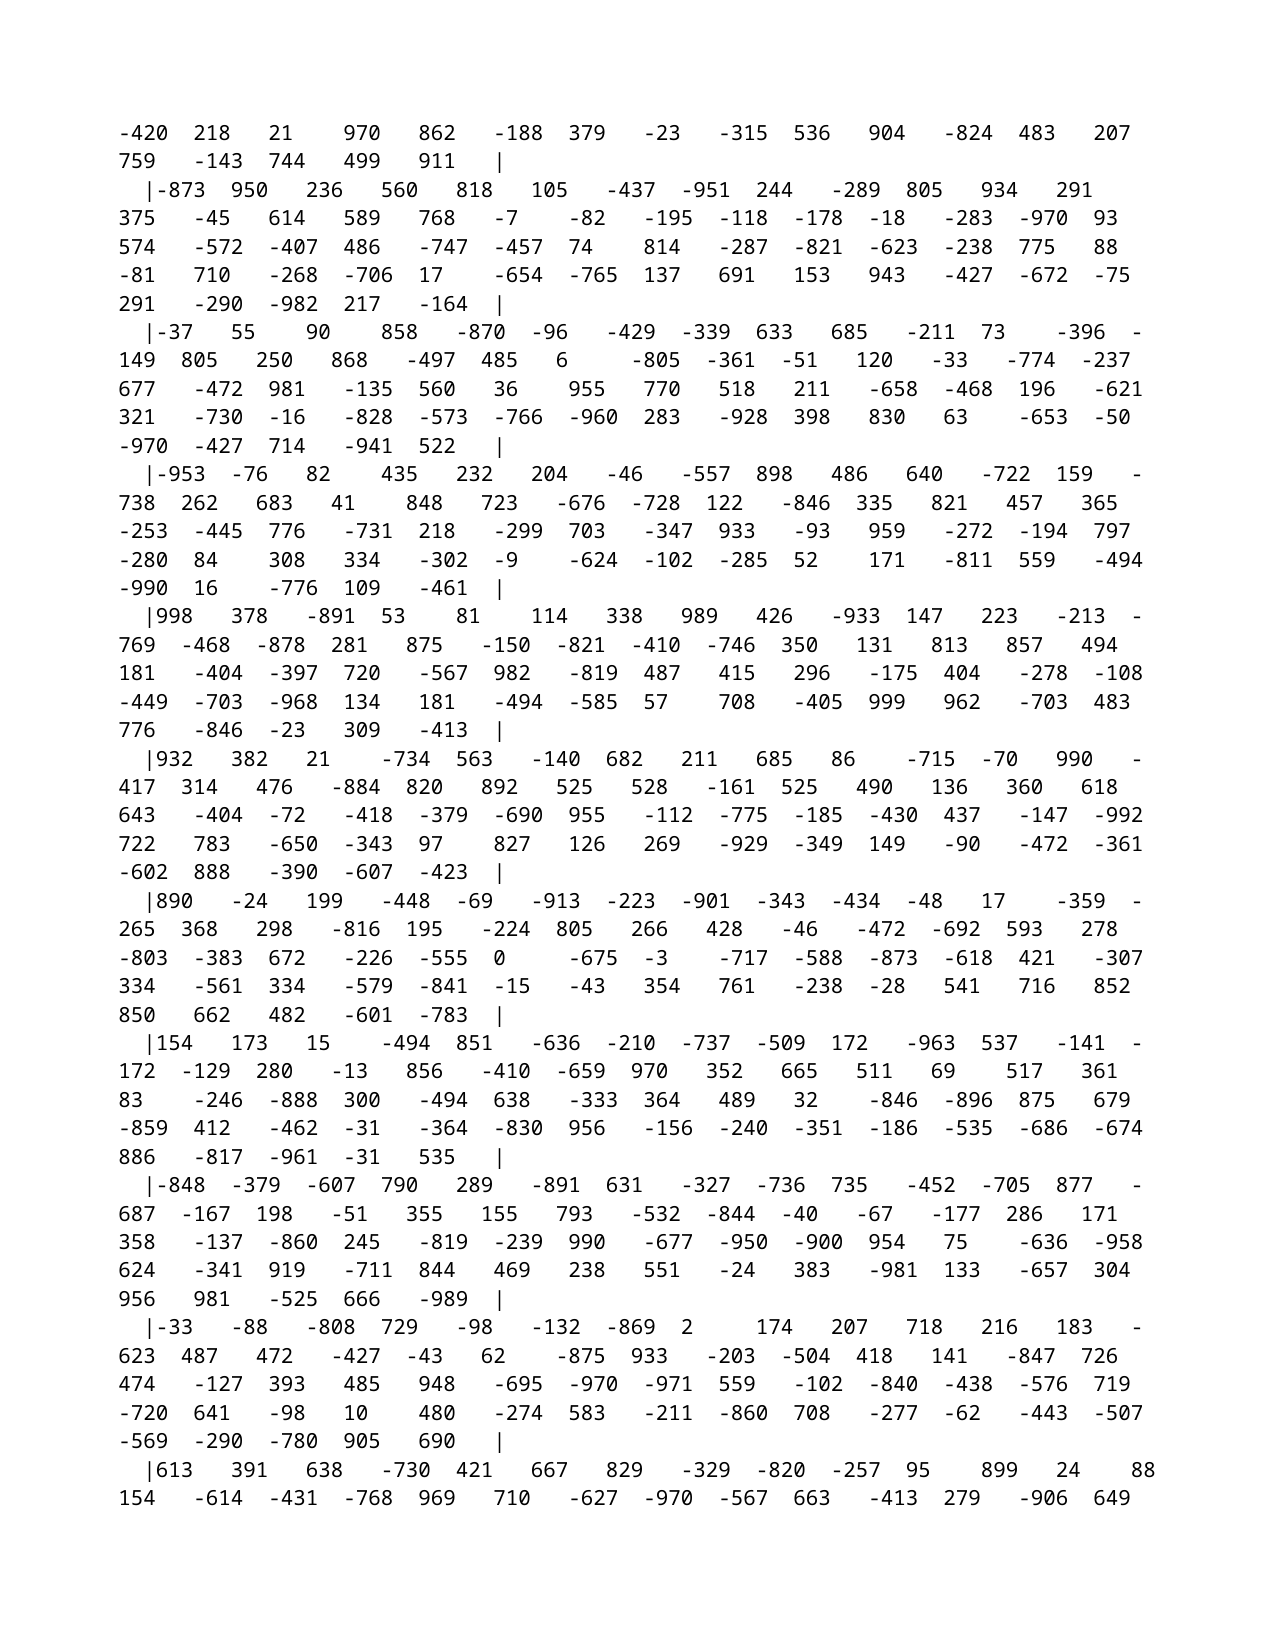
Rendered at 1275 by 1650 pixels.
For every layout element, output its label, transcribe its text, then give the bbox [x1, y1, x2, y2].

text |613 391 638 -730 421 667 829 -329 -820 -257 95 899 24 88 154 -614 -431 -768 969 710 -627 -970 -567 663 -413 279 -906 649 [118, 1455, 1157, 1512]
text |-37 55 90 858 -870 -96 -429 -339 633 685 -211 73 -396 -149 805 250 868 -497 485 6 -805 -361 -51 120 -33 -774 -237 677 -472 981 -135 560 36 955 770 518 211 -658 -468 196 -621 321 -730 -16 -828 -573 -766 -960 283 -928 398 830 63 -653 -50 -970 -427 714 -941 522 | [118, 317, 1157, 459]
text -420 218 21 970 862 -188 379 -23 -315 536 904 -824 483 207 759 -143 744 499 911 | [118, 118, 1157, 175]
text |-873 950 236 560 818 105 -437 -951 244 -289 805 934 291 375 -45 614 589 768 -7 -82 -195 -118 -178 -18 -283 -970 93 574 -572 -407 486 -747 -457 74 814 -287 -821 -623 -238 775 88 -81 710 -268 -706 17 -654 -765 137 691 153 943 -427 -672 -75 291 -290 -982 217 -164 | [118, 175, 1157, 317]
text |998 378 -891 53 81 114 338 989 426 -933 147 223 -213 -769 -468 -878 281 875 -150 -821 -410 -746 350 131 813 857 494 181 -404 -397 720 -567 982 -819 487 415 296 -175 404 -278 -108 -449 -703 -968 134 181 -494 -585 57 708 -405 999 962 -703 483 776 -846 -23 309 -413 | [118, 602, 1157, 744]
text |932 382 21 -734 563 -140 682 211 685 86 -715 -70 990 -417 314 476 -884 820 892 525 528 -161 525 490 136 360 618 643 -404 -72 -418 -379 -690 955 -112 -775 -185 -430 437 -147 -992 722 783 -650 -343 97 827 126 269 -929 -349 149 -90 -472 -361 -602 888 -390 -607 -423 | [118, 744, 1157, 886]
text |-953 -76 82 435 232 204 -46 -557 898 486 640 -722 159 -738 262 683 41 848 723 -676 -728 122 -846 335 821 457 365 -253 -445 776 -731 218 -299 703 -347 933 -93 959 -272 -194 797 -280 84 308 334 -302 -9 -624 -102 -285 52 171 -811 559 -494 -990 16 -776 109 -461 | [118, 459, 1157, 602]
text |154 173 15 -494 851 -636 -210 -737 -509 172 -963 537 -141 -172 -129 280 -13 856 -410 -659 970 352 665 511 69 517 361 83 -246 -888 300 -494 638 -333 364 489 32 -846 -896 875 679 -859 412 -462 -31 -364 -830 956 -156 -240 -351 -186 -535 -686 -674 886 -817 -961 -31 535 | [118, 1028, 1157, 1170]
text |-33 -88 -808 729 -98 -132 -869 2 174 207 718 216 183 -623 487 472 -427 -43 62 -875 933 -203 -504 418 141 -847 726 474 -127 393 485 948 -695 -970 -971 559 -102 -840 -438 -576 719 -720 641 -98 10 480 -274 583 -211 -860 708 -277 -62 -443 -507 -569 -290 -780 905 690 | [118, 1312, 1157, 1455]
text |890 -24 199 -448 -69 -913 -223 -901 -343 -434 -48 17 -359 -265 368 298 -816 195 -224 805 266 428 -46 -472 -692 593 278 -803 -383 672 -226 -555 0 -675 -3 -717 -588 -873 -618 421 -307 334 -561 334 -579 -841 -15 -43 354 761 -238 -28 541 716 852 850 662 482 -601 -783 | [118, 886, 1157, 1028]
text |-848 -379 -607 790 289 -891 631 -327 -736 735 -452 -705 877 -687 -167 198 -51 355 155 793 -532 -844 -40 -67 -177 286 171 358 -137 -860 245 -819 -239 990 -677 -950 -900 954 75 -636 -958 624 -341 919 -711 844 469 238 551 -24 383 -981 133 -657 304 956 981 -525 666 -989 | [118, 1170, 1157, 1312]
